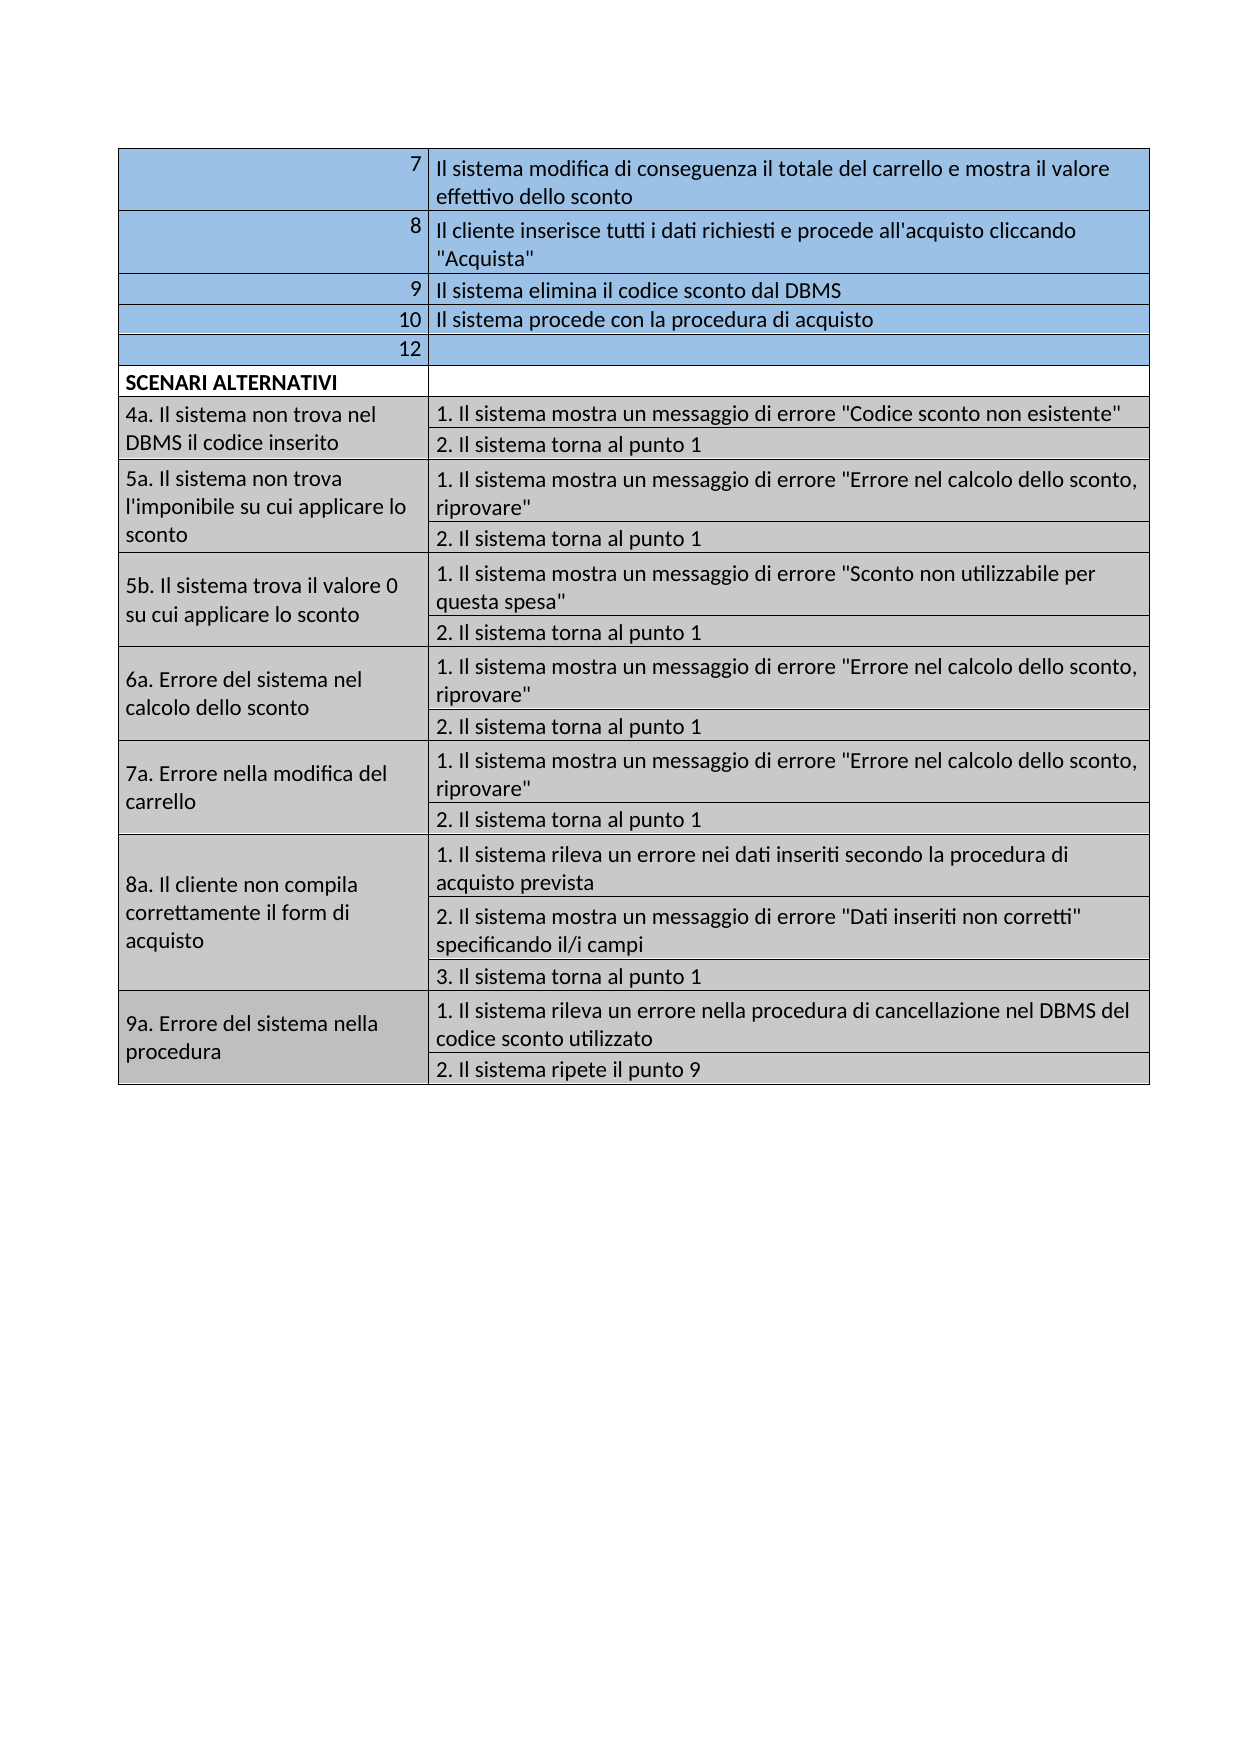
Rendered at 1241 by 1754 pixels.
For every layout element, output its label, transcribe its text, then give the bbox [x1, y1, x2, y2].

table_cell 5a. Il sistema non trova l'imponibile su cui applicare lo sconto [119, 460, 428, 552]
table_cell 12 [119, 335, 428, 365]
table_cell 1. Il sistema mostra un messaggio di errore "Sconto non utilizzabile per questa spesa" [429, 553, 1149, 615]
table_cell 2. Il sistema torna al punto 1 [429, 803, 1149, 833]
table_cell 1. Il sistema rileva un errore nella procedura di cancellazione nel DBMS del codice sconto utilizzato [429, 991, 1149, 1052]
table_cell 2. Il sistema torna al punto 1 [429, 428, 1149, 458]
table_cell 8 [119, 211, 428, 273]
table_cell 1. Il sistema rileva un errore nei dati inseriti secondo la procedura di acquisto prevista [429, 835, 1149, 896]
table_cell 5b. Il sistema trova il valore 0 su cui applicare lo sconto [119, 553, 428, 646]
table_cell 9 [119, 274, 428, 304]
table_cell 8a. Il cliente non compila correttamente il form di acquisto [119, 835, 428, 990]
table_cell 2. Il sistema torna al punto 1 [429, 522, 1149, 552]
table_cell [429, 366, 1149, 396]
table_cell 2. Il sistema mostra un messaggio di errore "Dati inseriti non corretti" specificando il/i campi [429, 897, 1149, 958]
table_cell 9a. Errore del sistema nella procedura [119, 991, 428, 1083]
table_cell 4a. Il sistema non trova nel DBMS il codice inserito [119, 397, 428, 458]
table_cell 7a. Errore nella modifica del carrello [119, 741, 428, 833]
table_cell 1. Il sistema mostra un messaggio di errore "Codice sconto non esistente" [429, 397, 1149, 427]
table_cell 6a. Errore del sistema nel calcolo dello sconto [119, 647, 428, 740]
table_cell 2. Il sistema torna al punto 1 [429, 616, 1149, 646]
table_cell 1. Il sistema mostra un messaggio di errore "Errore nel calcolo dello sconto, riprovare" [429, 647, 1149, 708]
table_cell 2. Il sistema ripete il punto 9 [429, 1053, 1149, 1083]
table_cell 1. Il sistema mostra un messaggio di errore "Errore nel calcolo dello sconto, riprovare" [429, 741, 1149, 802]
table_cell Il cliente inserisce tutti i dati richiesti e procede all'acquisto cliccando "Acquista" [429, 211, 1149, 273]
table_cell 3. Il sistema torna al punto 1 [429, 960, 1149, 990]
table_cell SCENARI ALTERNATIVI [119, 366, 428, 396]
table_cell Il sistema modifica di conseguenza il totale del carrello e mostra il valore effettivo dello sconto [429, 149, 1149, 210]
table_cell 7 [119, 149, 428, 210]
table_cell 10 [119, 305, 428, 333]
table_cell 2. Il sistema torna al punto 1 [429, 710, 1149, 740]
table_cell Il sistema procede con la procedura di acquisto [429, 305, 1149, 333]
table_cell 1. Il sistema mostra un messaggio di errore "Errore nel calcolo dello sconto, riprovare" [429, 460, 1149, 521]
table_cell [429, 335, 1149, 365]
table_cell Il sistema elimina il codice sconto dal DBMS [429, 274, 1149, 304]
